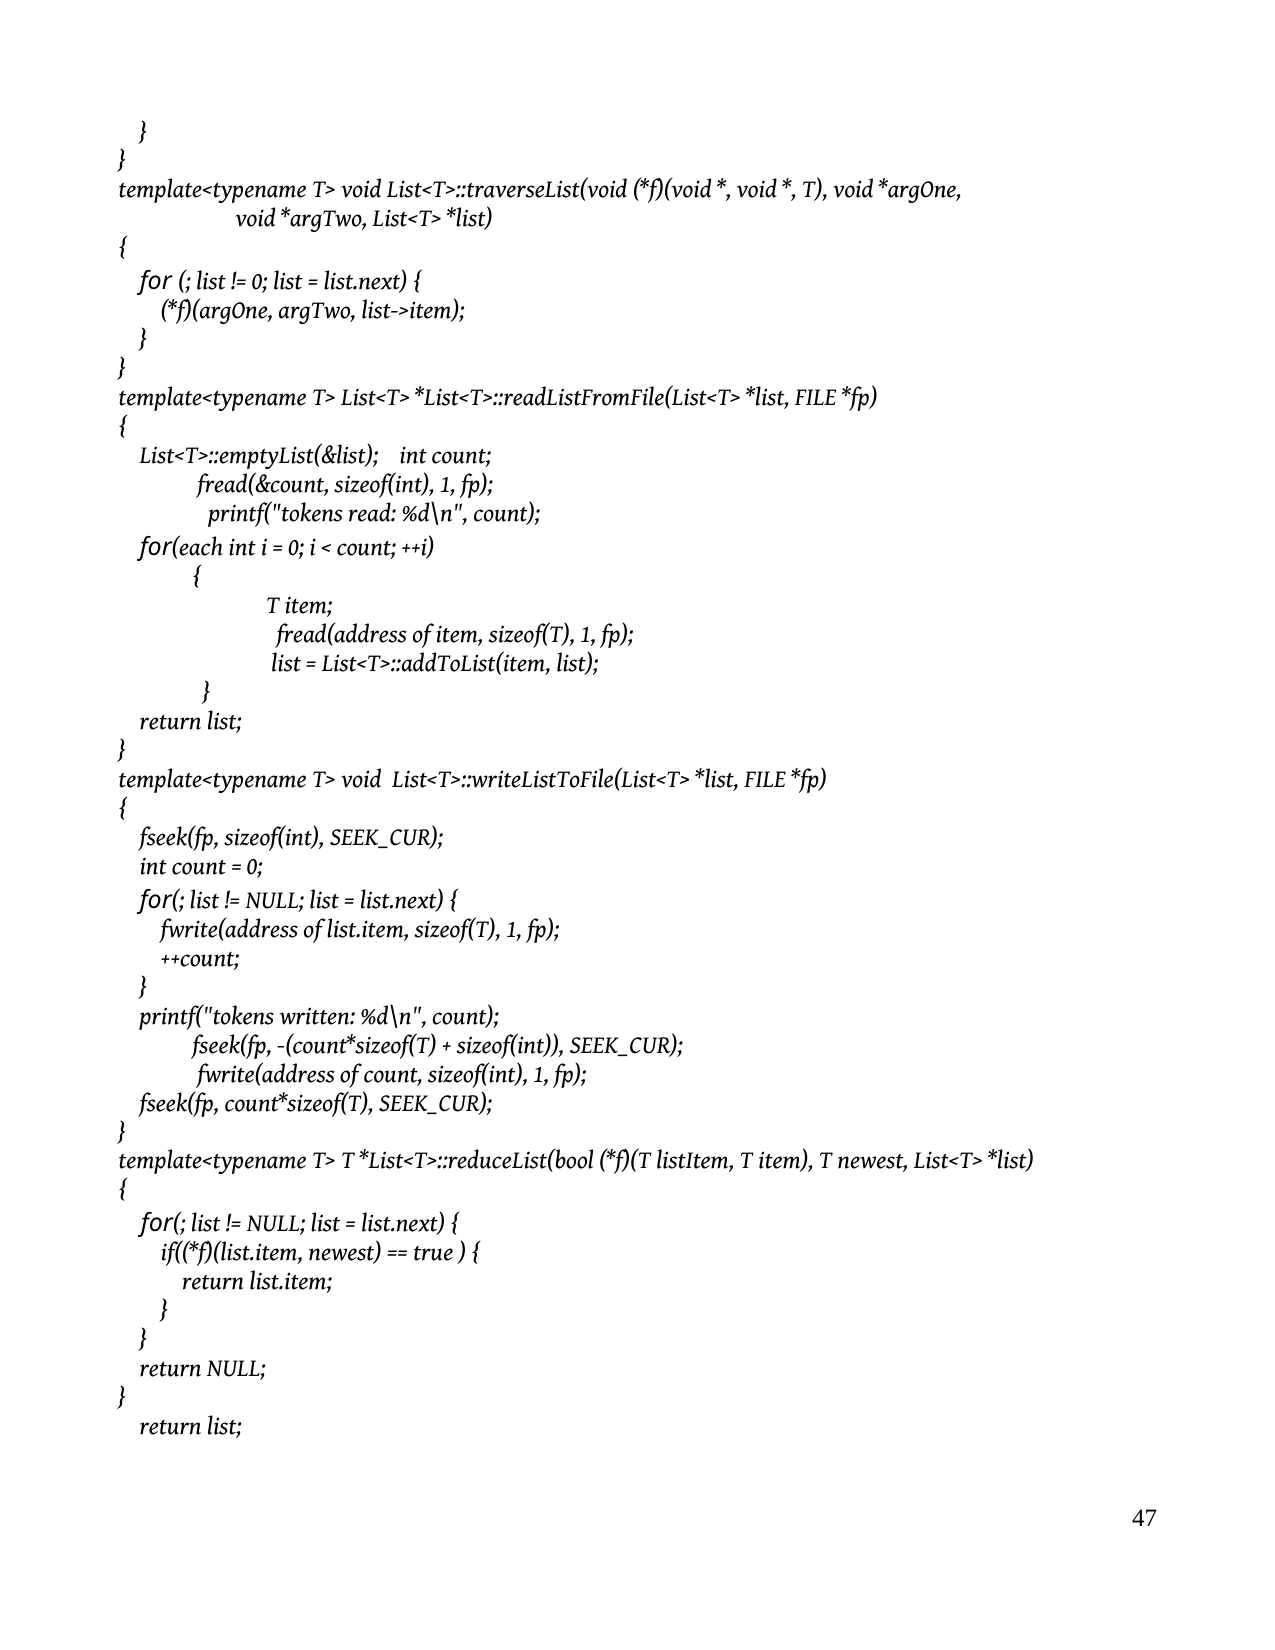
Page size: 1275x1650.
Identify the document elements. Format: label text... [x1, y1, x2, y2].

text fseek(fp, -(count*sizeof(T) + sizeof(int)), SEEK_CUR); [118, 1031, 1157, 1060]
text } [118, 736, 1157, 765]
text printf("tokens written: %d\n", count); [118, 1002, 1157, 1031]
text template<typename T> void List<T>::writeListToFile(List<T> *list, FILE *fp) [118, 765, 1157, 794]
text } [118, 1384, 1157, 1413]
text fwrite(address of count, sizeof(int), 1, fp); [118, 1060, 1157, 1089]
text for(; list != NULL; list = list.next) { [118, 1205, 1157, 1239]
text for(each int i = 0; i < count; ++i) [118, 529, 1157, 563]
text fwrite(address of list.item, sizeof(T), 1, fp); [118, 915, 1157, 944]
text } [118, 147, 1157, 176]
text return list; [118, 707, 1157, 736]
text template<typename T> void List<T>::traverseList(void (*f)(void *, void *, T), void *argOne, [118, 176, 1157, 205]
text } [118, 355, 1157, 384]
text { [118, 1176, 1157, 1205]
text { [118, 413, 1157, 442]
text fseek(fp, sizeof(int), SEEK_CUR); [118, 823, 1157, 852]
text T item; [118, 592, 1157, 621]
text } [118, 1118, 1157, 1147]
text } [118, 678, 1157, 707]
text } [118, 326, 1157, 355]
text ++count; [118, 944, 1157, 973]
text return list.item; [118, 1268, 1157, 1297]
text { [118, 563, 1157, 592]
text (*f)(argOne, argTwo, list->item); [118, 297, 1157, 326]
text template<typename T> T *List<T>::reduceList(bool (*f)(T listItem, T item), T newest, List<T> *list) [118, 1147, 1157, 1176]
text } [118, 118, 1157, 147]
text } [118, 1326, 1157, 1355]
text fread(address of item, sizeof(T), 1, fp); [118, 621, 1157, 649]
text } [118, 1297, 1157, 1326]
text template<typename T> List<T> *List<T>::readListFromFile(List<T> *list, FILE *fp) [118, 384, 1157, 413]
text for(; list != NULL; list = list.next) { [118, 881, 1157, 915]
text void *argTwo, List<T> *list) [118, 205, 1157, 234]
text printf("tokens read: %d\n", count); [118, 500, 1157, 529]
text int count = 0; [118, 852, 1157, 881]
text fread(&count, sizeof(int), 1, fp); [118, 471, 1157, 500]
text list = List<T>::addToList(item, list); [118, 649, 1157, 678]
text fseek(fp, count*sizeof(T), SEEK_CUR); [118, 1089, 1157, 1118]
text { [118, 234, 1157, 263]
text { [118, 794, 1157, 823]
text for (; list != 0; list = list.next) { [118, 263, 1157, 297]
text List<T>::emptyList(&list); int count; [118, 442, 1157, 471]
text } [118, 973, 1157, 1002]
text if((*f)(list.item, newest) == true ) { [118, 1239, 1157, 1268]
text return list; [118, 1413, 1157, 1442]
text return NULL; [118, 1355, 1157, 1384]
